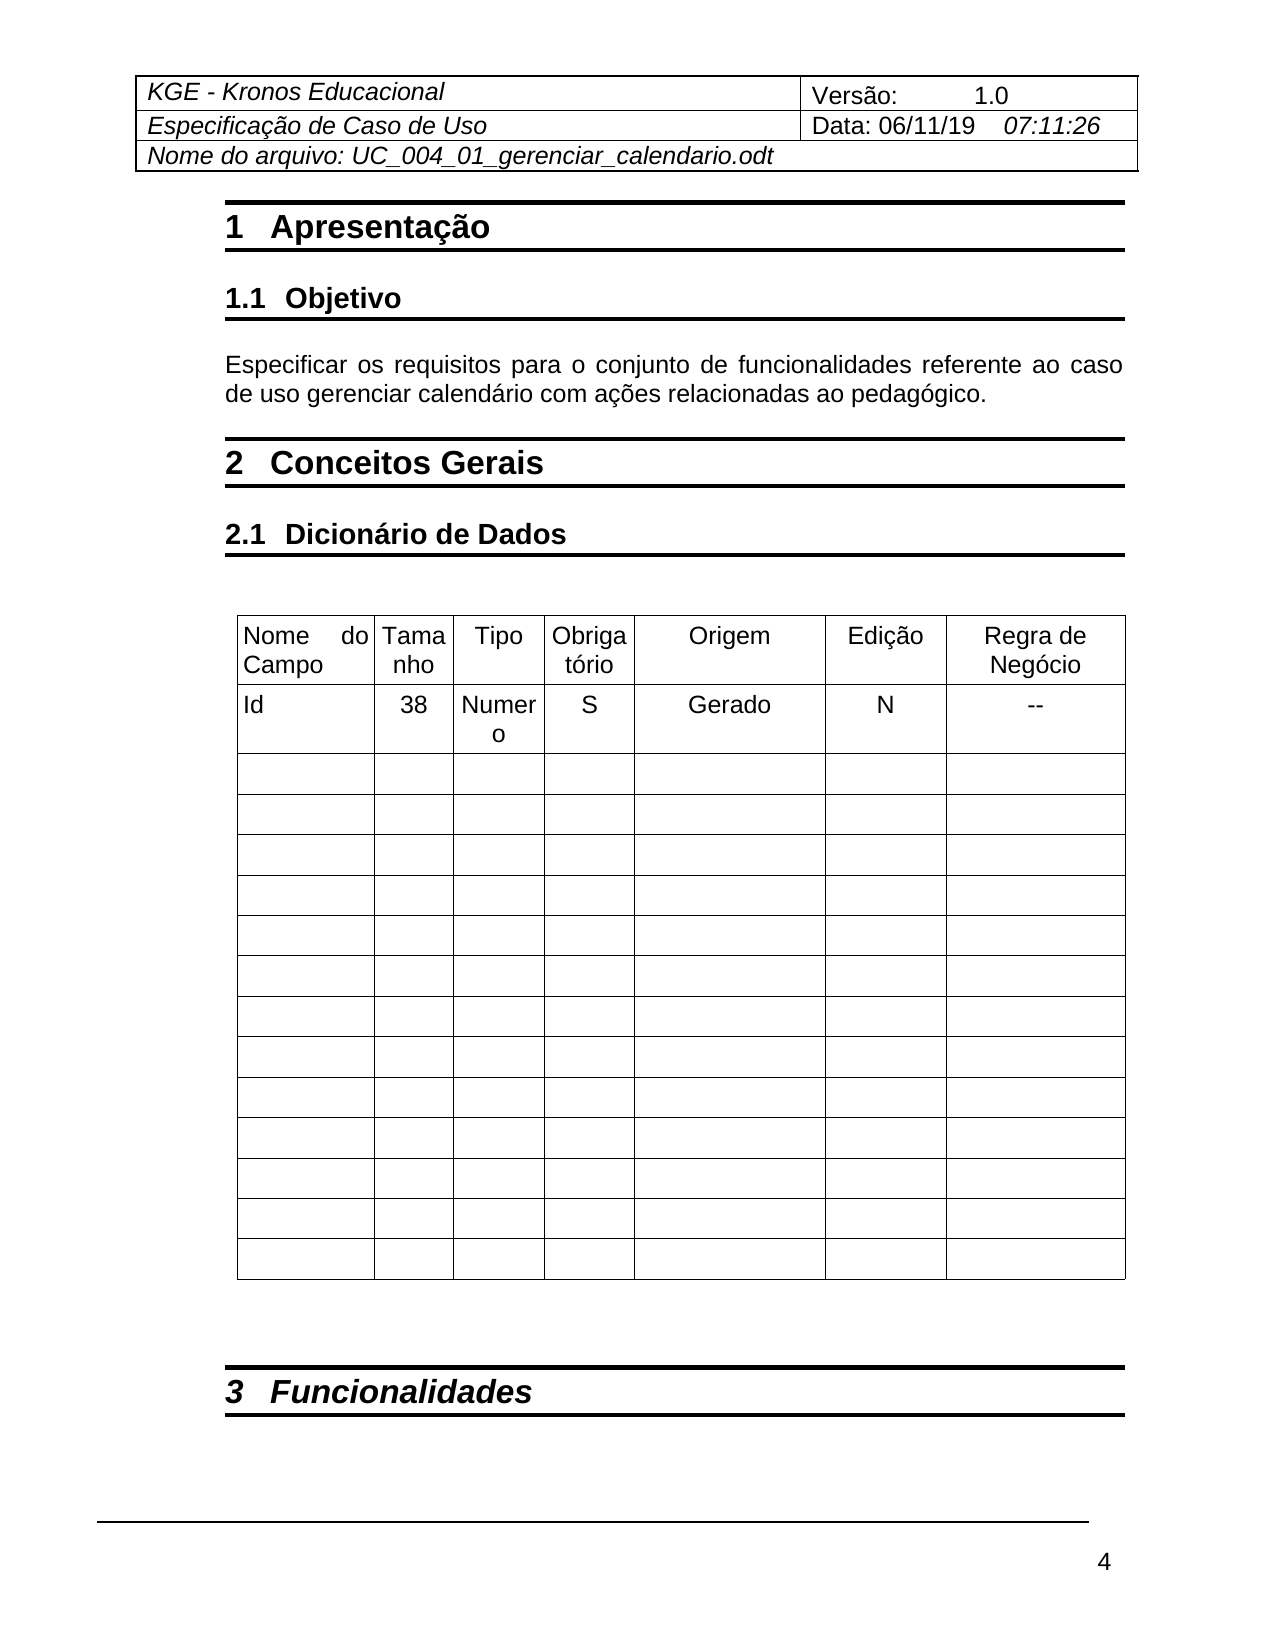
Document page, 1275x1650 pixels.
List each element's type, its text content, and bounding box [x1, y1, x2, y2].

table_header Obrigatório [545, 616, 634, 684]
table_cell S [545, 685, 634, 753]
table_cell [635, 1239, 825, 1279]
table_cell [545, 916, 634, 955]
table_cell [454, 997, 544, 1036]
table_cell [238, 835, 374, 874]
table_cell [947, 916, 1125, 955]
table_cell [947, 1078, 1125, 1117]
table_cell N [826, 685, 946, 753]
table_cell [454, 876, 544, 915]
table_cell [375, 1239, 453, 1279]
table_cell [238, 1037, 374, 1077]
subtitle Conceitos Gerais [225, 441, 1125, 484]
table_cell 38 [375, 685, 453, 753]
table_header Origem [635, 616, 825, 684]
table_cell [238, 1118, 374, 1157]
subtitle Objetivo [225, 281, 1125, 317]
table_cell [826, 795, 946, 834]
table_cell [826, 1078, 946, 1117]
table_cell [635, 835, 825, 874]
table_cell [635, 916, 825, 955]
table_header Regra de Negócio [947, 616, 1125, 684]
table_cell [454, 1199, 544, 1238]
table_cell [545, 1159, 634, 1198]
table_cell [454, 916, 544, 955]
table_cell [375, 997, 453, 1036]
table_cell [454, 956, 544, 996]
table_cell [454, 835, 544, 874]
table_cell [947, 795, 1125, 834]
table_cell [545, 1078, 634, 1117]
table_cell [454, 754, 544, 794]
table_cell [238, 795, 374, 834]
table_cell [238, 1159, 374, 1198]
table_cell [826, 835, 946, 874]
table_cell [826, 1239, 946, 1279]
table_cell [454, 1078, 544, 1117]
table_cell [375, 754, 453, 794]
table_cell [238, 876, 374, 915]
table_header Tipo [454, 616, 544, 684]
table_cell [635, 1037, 825, 1077]
table_cell [545, 956, 634, 996]
table_cell [545, 1118, 634, 1157]
table_cell [635, 1159, 825, 1198]
table_cell [545, 997, 634, 1036]
table_cell [454, 1037, 544, 1077]
text Especificar os requisitos para o conjunto de funcionalidades referente ao caso de uso gerenciar calendário com ações relacionadas ao pedagógico. [225, 350, 1125, 408]
subtitle Dicionário de Dados [225, 517, 1125, 553]
table_cell [635, 1078, 825, 1117]
table_cell [635, 754, 825, 794]
table_cell [545, 876, 634, 915]
table_cell [635, 997, 825, 1036]
table_cell [375, 956, 453, 996]
table_cell [375, 1078, 453, 1117]
table_cell [826, 1159, 946, 1198]
table_cell [238, 997, 374, 1036]
table_header Nome do Campo [238, 616, 374, 684]
table_cell [545, 1037, 634, 1077]
table_cell [947, 1159, 1125, 1198]
table_cell [238, 916, 374, 955]
table_cell Gerado [635, 685, 825, 753]
table_cell [454, 795, 544, 834]
table_cell [545, 1239, 634, 1279]
table_cell Numero [454, 685, 544, 753]
table_cell [238, 1199, 374, 1238]
table_cell [238, 1239, 374, 1279]
table_cell [947, 1239, 1125, 1279]
table_cell [238, 1078, 374, 1117]
table_cell [947, 1037, 1125, 1077]
table_cell [826, 876, 946, 915]
table_cell [826, 916, 946, 955]
table_cell [826, 1118, 946, 1157]
table_cell [375, 835, 453, 874]
table_cell [238, 754, 374, 794]
table_cell [947, 1118, 1125, 1157]
table_cell [826, 956, 946, 996]
table_cell [826, 997, 946, 1036]
table_cell Id [238, 685, 374, 753]
table_cell -- [947, 685, 1125, 753]
table_cell [375, 1159, 453, 1198]
table_cell [375, 916, 453, 955]
table_cell [947, 754, 1125, 794]
subtitle Apresentação [225, 205, 1125, 248]
table_cell [545, 835, 634, 874]
table_cell [826, 1037, 946, 1077]
table_cell [635, 795, 825, 834]
table_cell [545, 1199, 634, 1238]
table_cell [947, 1199, 1125, 1238]
table_header Tamanho [375, 616, 453, 684]
table_cell [947, 876, 1125, 915]
subtitle Funcionalidades [225, 1370, 1125, 1413]
table_cell [375, 876, 453, 915]
table_cell [635, 956, 825, 996]
table_cell [454, 1159, 544, 1198]
table_cell [375, 795, 453, 834]
table_cell [947, 956, 1125, 996]
table_cell [545, 754, 634, 794]
table_cell [454, 1239, 544, 1279]
table_cell [545, 795, 634, 834]
table_cell [826, 1199, 946, 1238]
table_header Edição [826, 616, 946, 684]
table_cell [947, 835, 1125, 874]
table_cell [635, 1118, 825, 1157]
table_cell [635, 1199, 825, 1238]
table_cell [635, 876, 825, 915]
table_cell [375, 1118, 453, 1157]
table_cell [826, 754, 946, 794]
table_cell [454, 1118, 544, 1157]
table_cell [238, 956, 374, 996]
table_cell [375, 1199, 453, 1238]
table_cell [375, 1037, 453, 1077]
table_cell [947, 997, 1125, 1036]
